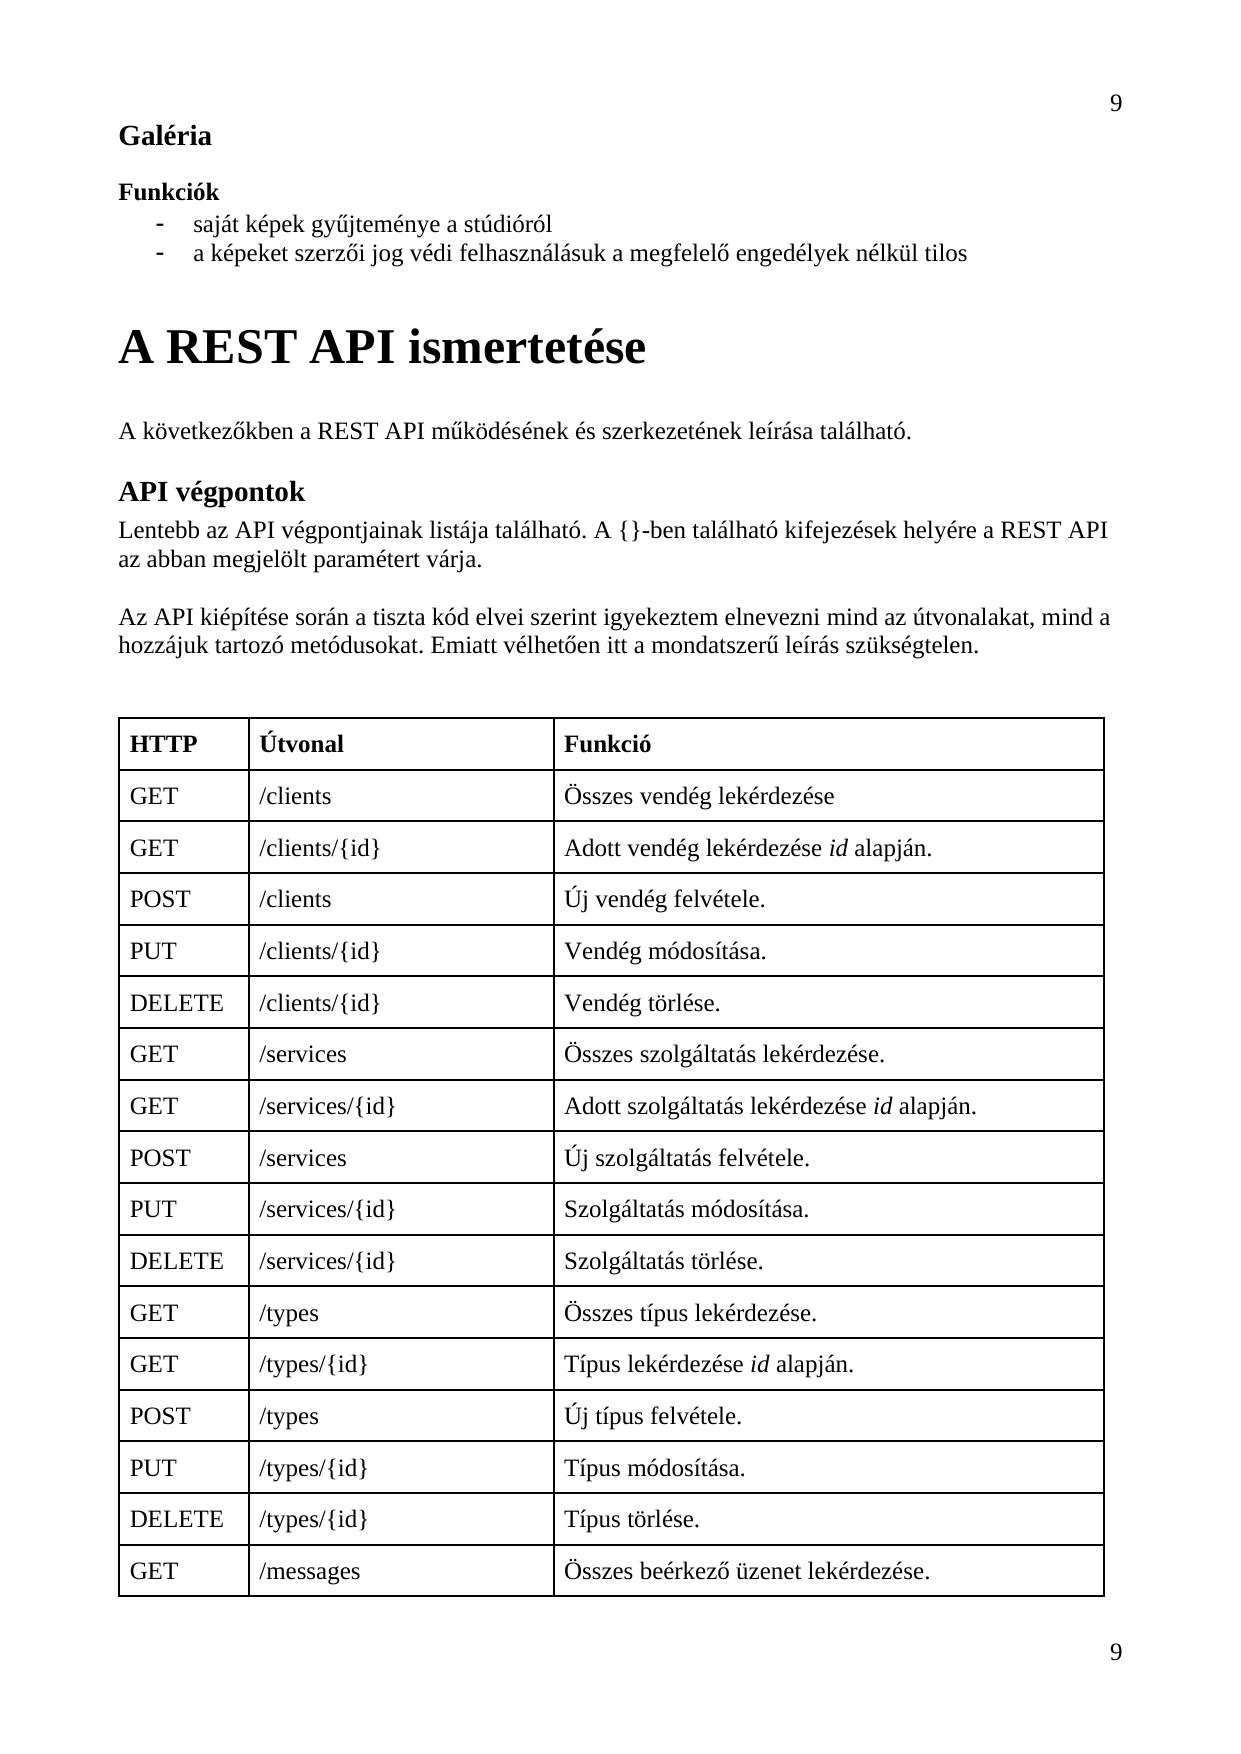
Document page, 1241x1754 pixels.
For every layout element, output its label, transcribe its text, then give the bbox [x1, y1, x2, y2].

table_cell Típus lekérdezése id alapján. [555, 1339, 1103, 1388]
table_cell /clients/{id} [250, 926, 553, 975]
table_cell PUT [120, 1184, 248, 1233]
table_cell /services/{id} [250, 1236, 553, 1285]
table_cell Szolgáltatás törlése. [555, 1236, 1103, 1285]
text Az API kiépítése során a tiszta kód elvei szerint igyekeztem elnevezni mind az útvonalakat, mind a hozzájuk tartozó metódusokat. Emiatt vélhetően itt a mondatszerű leírás szükségtelen. [118, 602, 1122, 659]
table_cell GET [120, 822, 248, 872]
table_cell /clients [250, 771, 553, 820]
table_cell Összes típus lekérdezése. [555, 1287, 1103, 1337]
subtitle API végpontok [118, 474, 1122, 507]
table_cell /clients/{id} [250, 977, 553, 1027]
table_cell /types/{id} [250, 1339, 553, 1388]
table_header HTTP [120, 719, 248, 768]
subtitle Funkciók [118, 177, 1122, 205]
table_cell GET [120, 1546, 248, 1595]
table_cell /services/{id} [250, 1081, 553, 1130]
subtitle Galéria [118, 118, 1122, 152]
table_cell GET [120, 1029, 248, 1078]
table_cell Szolgáltatás módosítása. [555, 1184, 1103, 1233]
table_cell GET [120, 771, 248, 820]
table_cell POST [120, 1132, 248, 1182]
table_cell Új vendég felvétele. [555, 874, 1103, 923]
table_cell Adott vendég lekérdezése id alapján. [555, 822, 1103, 872]
table_cell GET [120, 1287, 248, 1337]
table_cell Adott szolgáltatás lekérdezése id alapján. [555, 1081, 1103, 1130]
table_cell /clients/{id} [250, 822, 553, 872]
table_cell POST [120, 1391, 248, 1440]
table_cell Összes szolgáltatás lekérdezése. [555, 1029, 1103, 1078]
table_cell /types/{id} [250, 1442, 553, 1492]
table_cell /services/{id} [250, 1184, 553, 1233]
table_cell PUT [120, 926, 248, 975]
table_cell GET [120, 1339, 248, 1388]
table_cell GET [120, 1081, 248, 1130]
list a képeket szerzői jog védi felhasználásuk a megfelelő engedélyek nélkül tilos [156, 238, 1122, 267]
table_cell Vendég törlése. [555, 977, 1103, 1027]
table_cell Új típus felvétele. [555, 1391, 1103, 1440]
table_cell /types [250, 1391, 553, 1440]
table_cell /messages [250, 1546, 553, 1595]
table_cell Összes beérkező üzenet lekérdezése. [555, 1546, 1103, 1595]
table_cell DELETE [120, 1236, 248, 1285]
table_cell Típus módosítása. [555, 1442, 1103, 1492]
table_cell /types/{id} [250, 1494, 553, 1543]
table_cell /services [250, 1132, 553, 1182]
table_cell Összes vendég lekérdezése [555, 771, 1103, 820]
table_cell Típus törlése. [555, 1494, 1103, 1543]
table_cell /services [250, 1029, 553, 1078]
table_cell PUT [120, 1442, 248, 1492]
table_cell Vendég módosítása. [555, 926, 1103, 975]
table_cell POST [120, 874, 248, 923]
subtitle A REST API ismertetése [118, 317, 1122, 374]
table_cell DELETE [120, 977, 248, 1027]
list saját képek gyűjteménye a stúdióról [156, 209, 1122, 238]
table_cell DELETE [120, 1494, 248, 1543]
table_header Útvonal [250, 719, 553, 768]
table_cell /types [250, 1287, 553, 1337]
text A következőkben a REST API működésének és szerkezetének leírása található. [118, 416, 1122, 444]
table_header Funkció [555, 719, 1103, 768]
table_cell Új szolgáltatás felvétele. [555, 1132, 1103, 1182]
table_cell /clients [250, 874, 553, 923]
text Lentebb az API végpontjainak listája található. A {}-ben található kifejezések helyére a REST API az abban megjelölt paramétert várja. [118, 516, 1122, 573]
